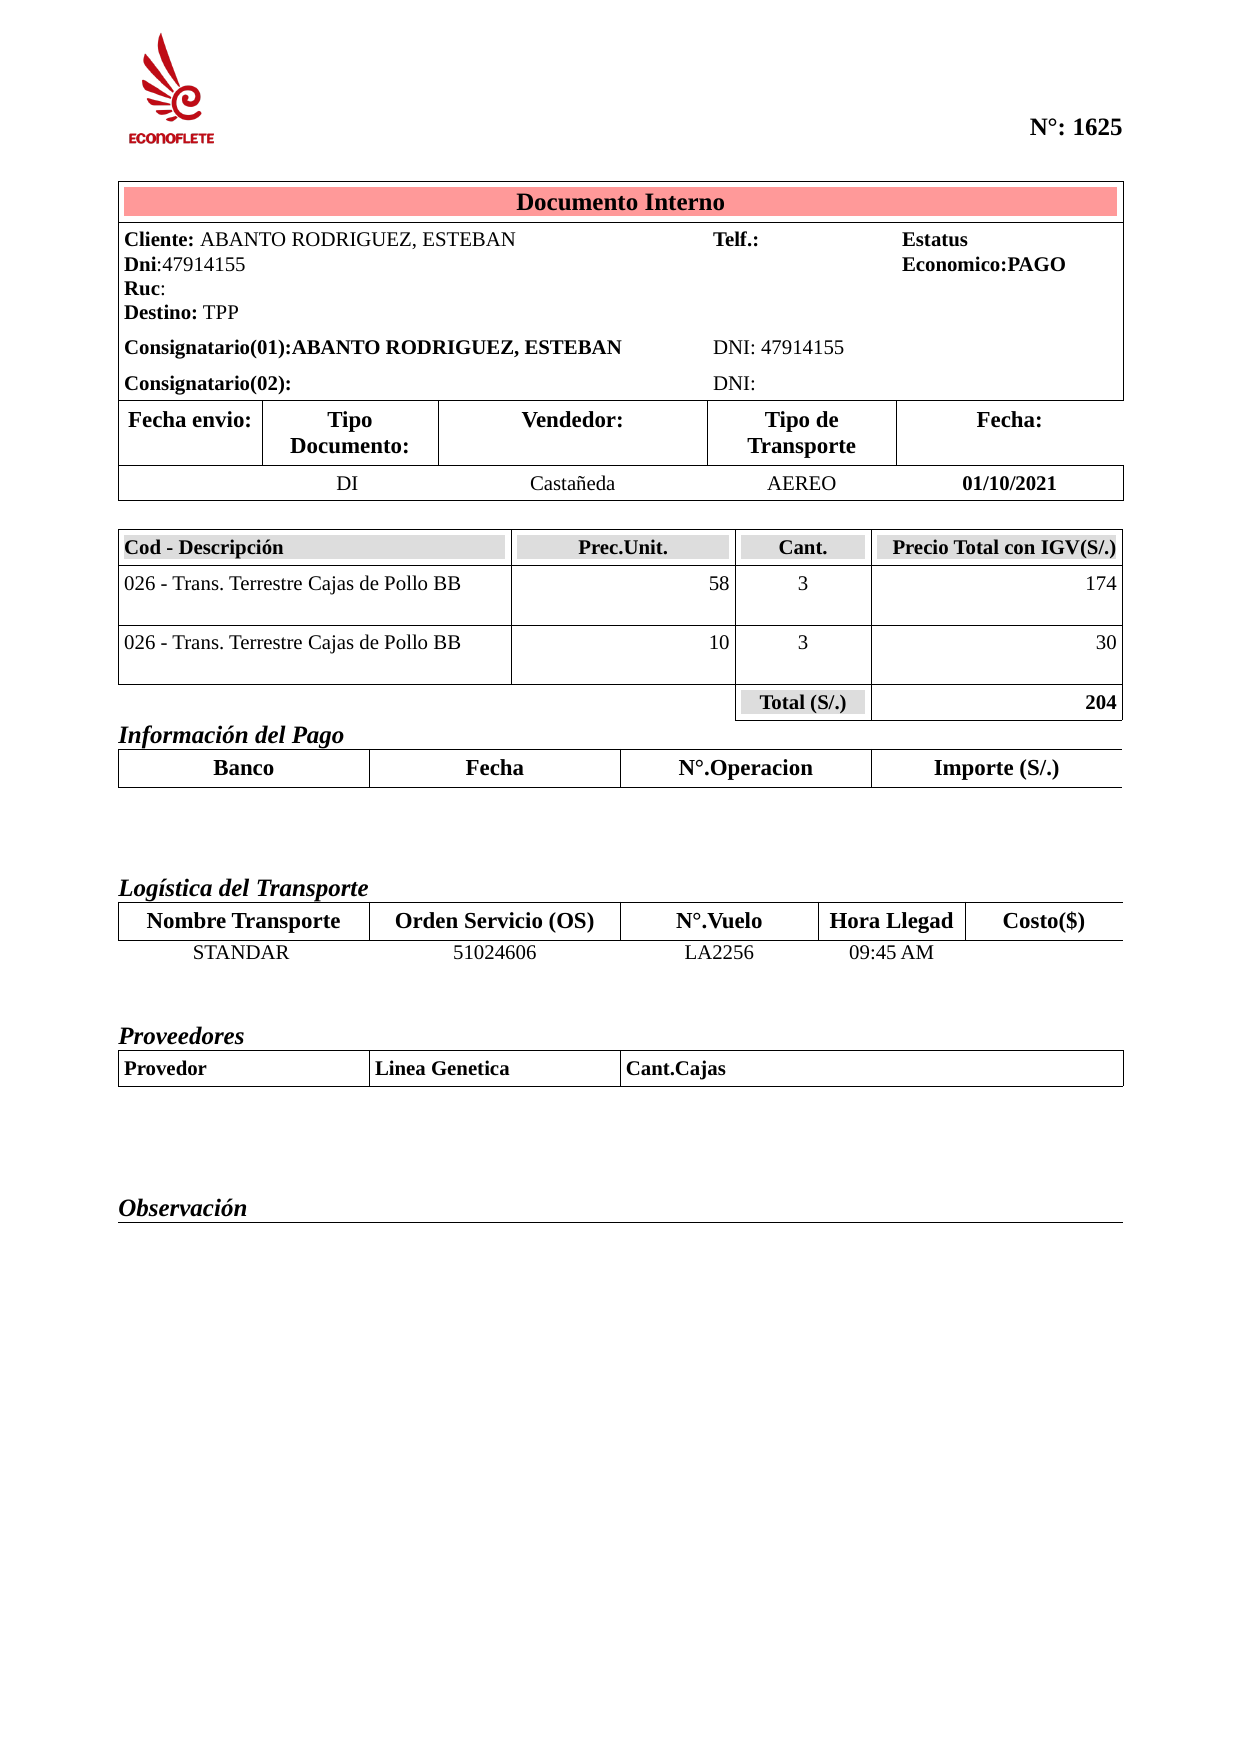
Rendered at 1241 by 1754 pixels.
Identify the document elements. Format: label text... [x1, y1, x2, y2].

table_cell Consignatario(02): [119, 365, 707, 400]
table_cell Vendedor: [439, 401, 707, 465]
table_cell 09:45 AM [818, 941, 965, 964]
table_cell DI [262, 466, 438, 500]
table_cell [871, 815, 1122, 844]
table_header Hora Llegad [819, 903, 965, 939]
table_header N°.Vuelo [621, 903, 818, 939]
table_cell DNI: 47914155 [707, 329, 1123, 365]
table_cell Cliente: ABANTO RODRIGUEZ, ESTEBAN Dni:47914155 Ruc: Destino: TPP [119, 223, 707, 329]
table_cell 026 - Trans. Terrestre Cajas de Pollo BB [119, 626, 511, 684]
text Logística del Transporte [118, 873, 1122, 902]
table_cell [118, 1087, 369, 1107]
table_cell [818, 964, 965, 992]
table_cell 10 [512, 626, 735, 684]
table_cell [620, 1087, 1123, 1107]
table_cell [369, 815, 620, 844]
table_header Costo($) [966, 903, 1123, 939]
table_cell Tipo de Transporte [708, 401, 896, 465]
table_cell 01/10/2021 [896, 466, 1123, 500]
table_cell Telf.: [707, 223, 896, 329]
table_cell [965, 964, 1123, 992]
table_cell [118, 964, 369, 992]
text Observación [118, 1193, 1122, 1222]
table_header Cod - Descripción [119, 530, 511, 565]
table_header [118, 1223, 1123, 1246]
table_cell [620, 964, 818, 992]
table_cell Total (S/.) [736, 685, 871, 720]
text Proveedores [118, 1021, 1122, 1050]
table_cell [118, 815, 369, 844]
table_cell 204 [872, 685, 1122, 720]
table_header Prec.Unit. [512, 530, 735, 565]
table_cell AEREO [707, 466, 896, 500]
table_cell [369, 1150, 620, 1172]
table_cell [369, 964, 620, 992]
table_cell Tipo Documento: [263, 401, 438, 465]
table_cell 174 [872, 566, 1122, 624]
table_cell [818, 993, 965, 1021]
table_cell [369, 788, 620, 815]
table_cell [620, 993, 818, 1021]
table_cell [118, 1150, 369, 1172]
table_cell [118, 1129, 369, 1150]
table_cell [965, 941, 1123, 964]
table_cell [871, 788, 1122, 815]
table_cell [119, 466, 262, 500]
table_cell [620, 1107, 1123, 1129]
table_header Documento Interno [119, 182, 1123, 222]
table_header Nombre Transporte [119, 903, 369, 939]
table_cell STANDAR [118, 941, 369, 964]
table_header Cant.Cajas [621, 1051, 1123, 1086]
table_header Orden Servicio (OS) [370, 903, 620, 939]
table_header Linea Genetica [370, 1051, 620, 1086]
table_cell [369, 993, 620, 1021]
table_cell [620, 1129, 1123, 1150]
table_cell [620, 1150, 1123, 1172]
table_cell [118, 788, 369, 815]
table_header N°.Operacion [621, 750, 871, 787]
table_cell [118, 993, 369, 1021]
table_cell [369, 1129, 620, 1150]
table_cell Estatus Economico:PAGO [896, 223, 1123, 329]
table_cell 3 [736, 566, 871, 624]
table_header Precio Total con IGV(S/.) [872, 530, 1122, 565]
table_cell 30 [872, 626, 1122, 684]
table_header Importe (S/.) [872, 750, 1122, 787]
table_cell Consignatario(01):ABANTO RODRIGUEZ, ESTEBAN [119, 329, 707, 365]
text Información del Pago [118, 720, 1122, 749]
table_header Provedor [119, 1051, 369, 1086]
table_cell 026 - Trans. Terrestre Cajas de Pollo BB [119, 566, 511, 624]
table_cell 58 [512, 566, 735, 624]
table_cell [369, 1107, 620, 1129]
table_cell [620, 788, 871, 815]
table_cell [118, 685, 511, 720]
table_cell Fecha: [897, 401, 1123, 465]
table_cell Fecha envio: [119, 401, 262, 465]
table_cell [369, 1172, 620, 1193]
table_cell [369, 844, 620, 873]
table_cell [118, 844, 369, 873]
table_cell [620, 1172, 1123, 1193]
table_cell 3 [736, 626, 871, 684]
table_header Cant. [736, 530, 871, 565]
table_cell DNI: [707, 365, 1123, 400]
table_cell [620, 815, 871, 844]
table_cell [511, 685, 735, 720]
table_cell [369, 1087, 620, 1107]
picture [118, 32, 225, 144]
table_header Banco [119, 750, 369, 787]
table_cell LA2256 [620, 941, 818, 964]
table_cell [118, 1107, 369, 1129]
table_header Fecha [370, 750, 620, 787]
table_cell [965, 993, 1123, 1021]
table_cell 51024606 [369, 941, 620, 964]
table_cell Castañeda [438, 466, 707, 500]
table_cell [871, 844, 1122, 873]
table_cell [620, 844, 871, 873]
table_cell [118, 1172, 369, 1193]
